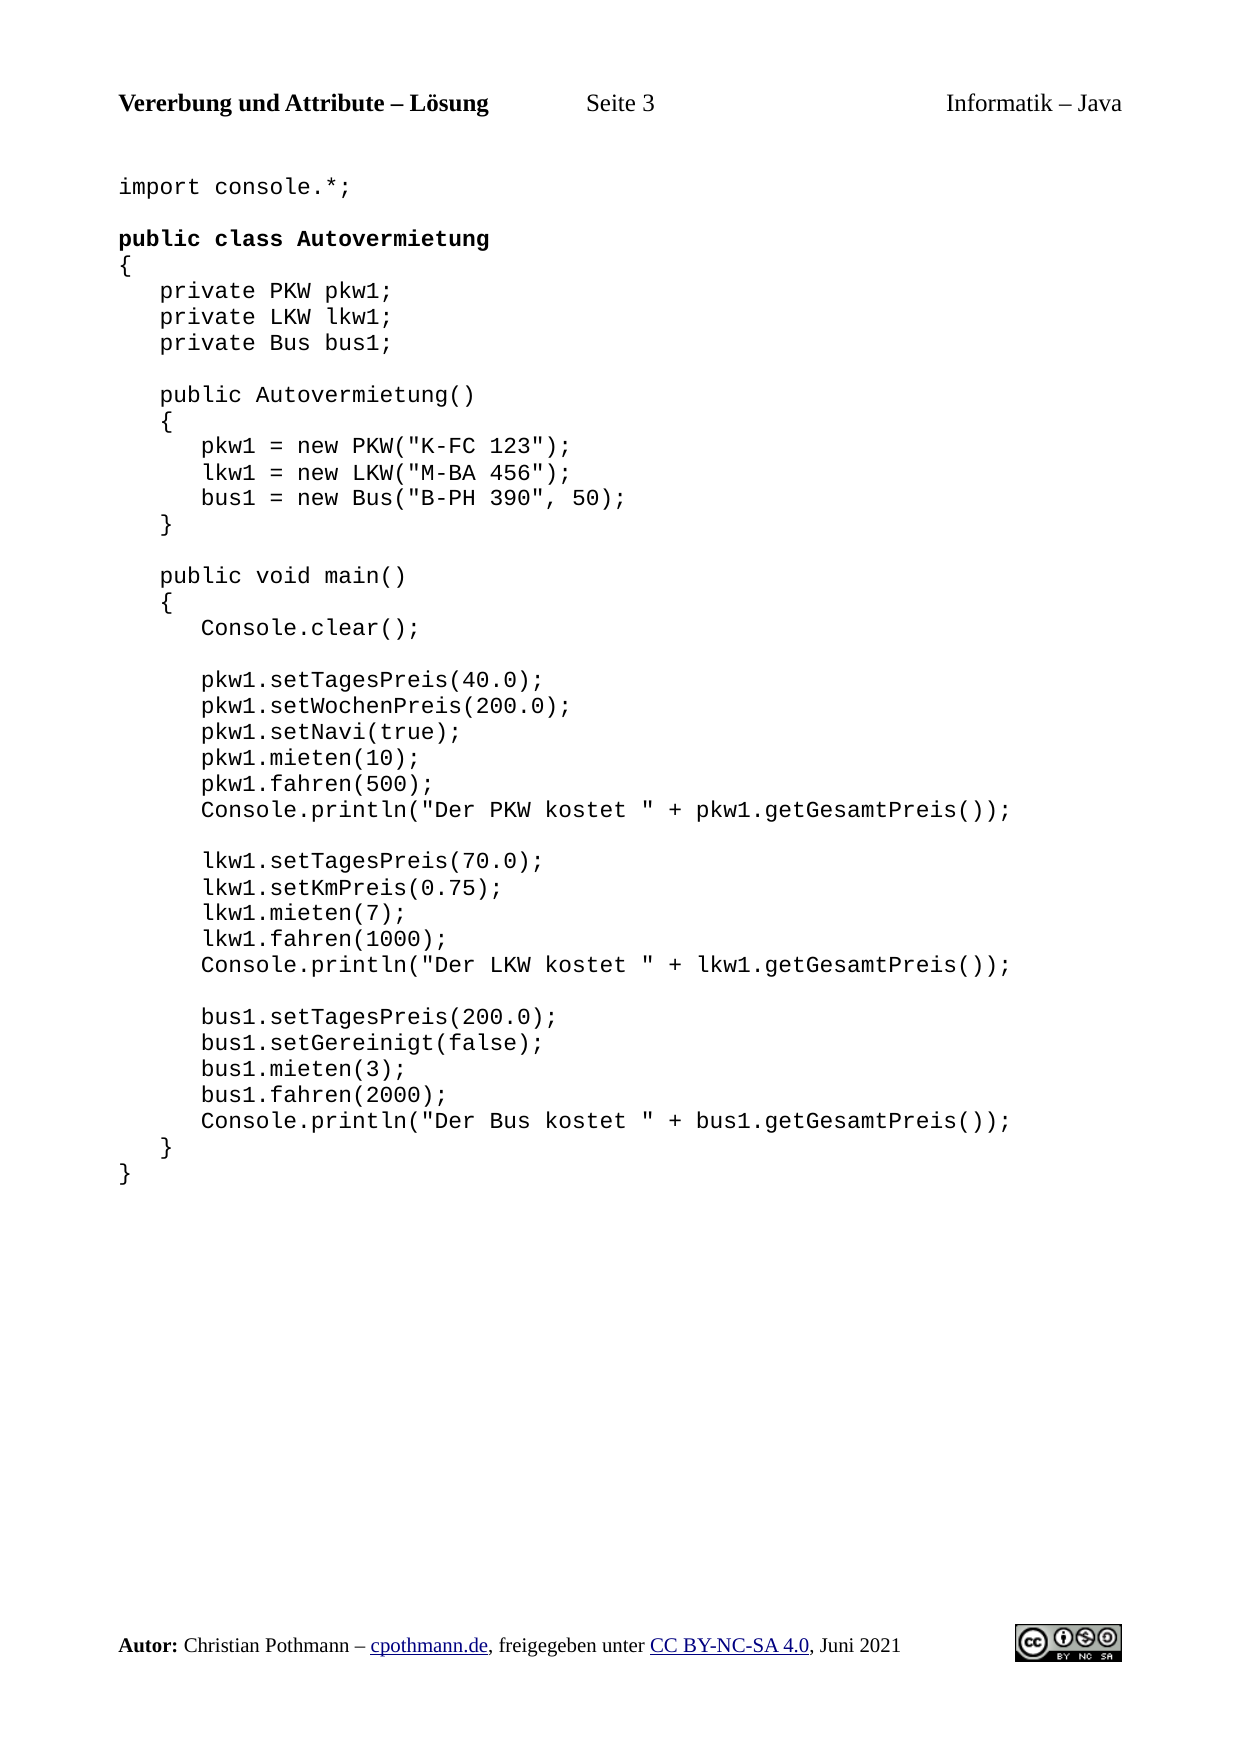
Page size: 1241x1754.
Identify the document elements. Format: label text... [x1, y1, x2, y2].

text pkw1.fahren(500); [118, 772, 1122, 798]
text pkw1.mieten(10); [118, 746, 1122, 772]
text } [118, 1135, 1122, 1161]
text { [118, 409, 1122, 435]
text Console.println("Der PKW kostet " + pkw1.getGesamtPreis()); [118, 798, 1122, 824]
text public void main() [118, 564, 1122, 591]
text lkw1.setTagesPreis(70.0); [118, 850, 1122, 876]
text lkw1.setKmPreis(0.75); [118, 876, 1122, 902]
text bus1.setGereinigt(false); [118, 1031, 1122, 1057]
text lkw1 = new LKW("M-BA 456"); [118, 461, 1122, 487]
text private PKW pkw1; [118, 279, 1122, 305]
text bus1.fahren(2000); [118, 1083, 1122, 1109]
text lkw1.mieten(7); [118, 902, 1122, 928]
text bus1.mieten(3); [118, 1057, 1122, 1083]
text Console.println("Der LKW kostet " + lkw1.getGesamtPreis()); [118, 954, 1122, 979]
text public Autovermietung() [118, 383, 1122, 409]
picture [1015, 1624, 1122, 1662]
text } [118, 1161, 1122, 1187]
text private LKW lkw1; [118, 305, 1122, 331]
text pkw1 = new PKW("K-FC 123"); [118, 435, 1122, 461]
text pkw1.setWochenPreis(200.0); [118, 694, 1122, 720]
text bus1 = new Bus("B-PH 390", 50); [118, 487, 1122, 513]
text { [118, 591, 1122, 616]
text private Bus bus1; [118, 331, 1122, 357]
text Autor: Christian Pothmann – cpothmann.de, freigegeben unter CC BY-NC-SA 4.0, Juni 2021 [118, 1633, 1015, 1657]
text lkw1.fahren(1000); [118, 928, 1122, 954]
text } [118, 513, 1122, 539]
text pkw1.setNavi(true); [118, 720, 1122, 746]
text bus1.setTagesPreis(200.0); [118, 1006, 1122, 1031]
text public class Autovermietung [118, 227, 1122, 253]
text import console.*; [118, 176, 1122, 201]
text pkw1.setTagesPreis(40.0); [118, 668, 1122, 694]
text Console.clear(); [118, 616, 1122, 642]
text { [118, 253, 1122, 279]
text Console.println("Der Bus kostet " + bus1.getGesamtPreis()); [118, 1109, 1122, 1135]
